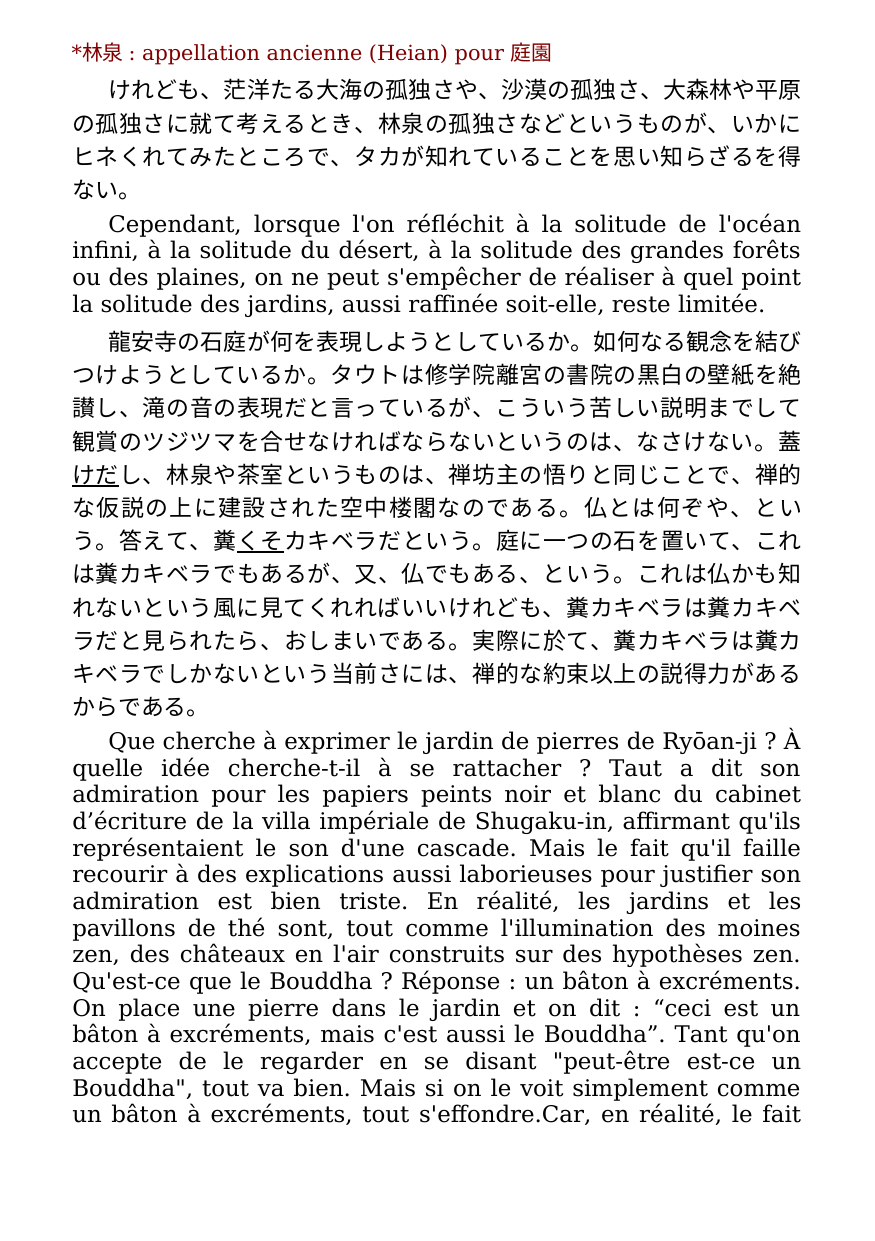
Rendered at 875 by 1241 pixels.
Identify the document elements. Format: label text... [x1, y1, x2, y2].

text Cependant, lorsque l'on réfléchit à la solitude de l'océan infini, à la solitude du désert, à la solitude des grandes forêts ou des plaines, on ne peut s'empêcher de réaliser à quel point la solitude des jardins, aussi raffinée soit-elle, reste limitée. [72, 211, 802, 318]
text 龍安寺の石庭が何を表現しようとしているか。如何なる観念を結びつけようとしているか。タウトは修学院離宮の書院の黒白の壁紙を絶讃し、滝の音の表現だと言っているが、こういう苦しい説明までして観賞のツジツマを合せなければならないというのは、なさけない。蓋けだし、林泉や茶室というものは、禅坊主の悟りと同じことで、禅的な仮説の上に建設された空中楼閣なのである。仏とは何ぞや、という。答えて、糞くそカキベラだという。庭に一つの石を置いて、これは糞カキベラでもあるが、又、仏でもある、という。これは仏かも知れないという風に見てくれればいいけれども、糞カキベラは糞カキベラだと見られたら、おしまいである。実際に於て、糞カキベラは糞カキベラでしかないという当前さには、禅的な約束以上の説得力があるからである。 [72, 324, 802, 722]
text *林泉 : appellation ancienne (Heian) pour 庭園 [71, 36, 803, 66]
text Que cherche à exprimer le jardin de pierres de Ryōan-ji ? À quelle idée cherche-t-il à se rattacher ? Taut a dit son admiration pour les papiers peints noir et blanc du cabinet d’écriture de la villa impériale de Shugaku-in, affirmant qu'ils représentaient le son d'une cascade. Mais le fait qu'il faille recourir à des explications aussi laborieuses pour justifier son admiration est bien triste. En réalité, les jardins et les pavillons de thé sont, tout comme l'illumination des moines zen, des châteaux en l'air construits sur des hypothèses zen. Qu'est-ce que le Bouddha ? Réponse : un bâton à excréments. On place une pierre dans le jardin et on dit : “ceci est un bâton à excréments, mais c'est aussi le Bouddha”. Tant qu'on accepte de le regarder en se disant "peut-être est-ce un Bouddha", tout va bien. Mais si on le voit simplement comme un bâton à excréments, tout s'effondre.Car, en réalité, le fait [72, 728, 802, 1128]
text けれども、茫洋たる大海の孤独さや、沙漠の孤独さ、大森林や平原の孤独さに就て考えるとき、林泉の孤独さなどというものが、いかにヒネくれてみたところで、タカが知れていることを思い知らざるを得ない。 [72, 72, 802, 205]
